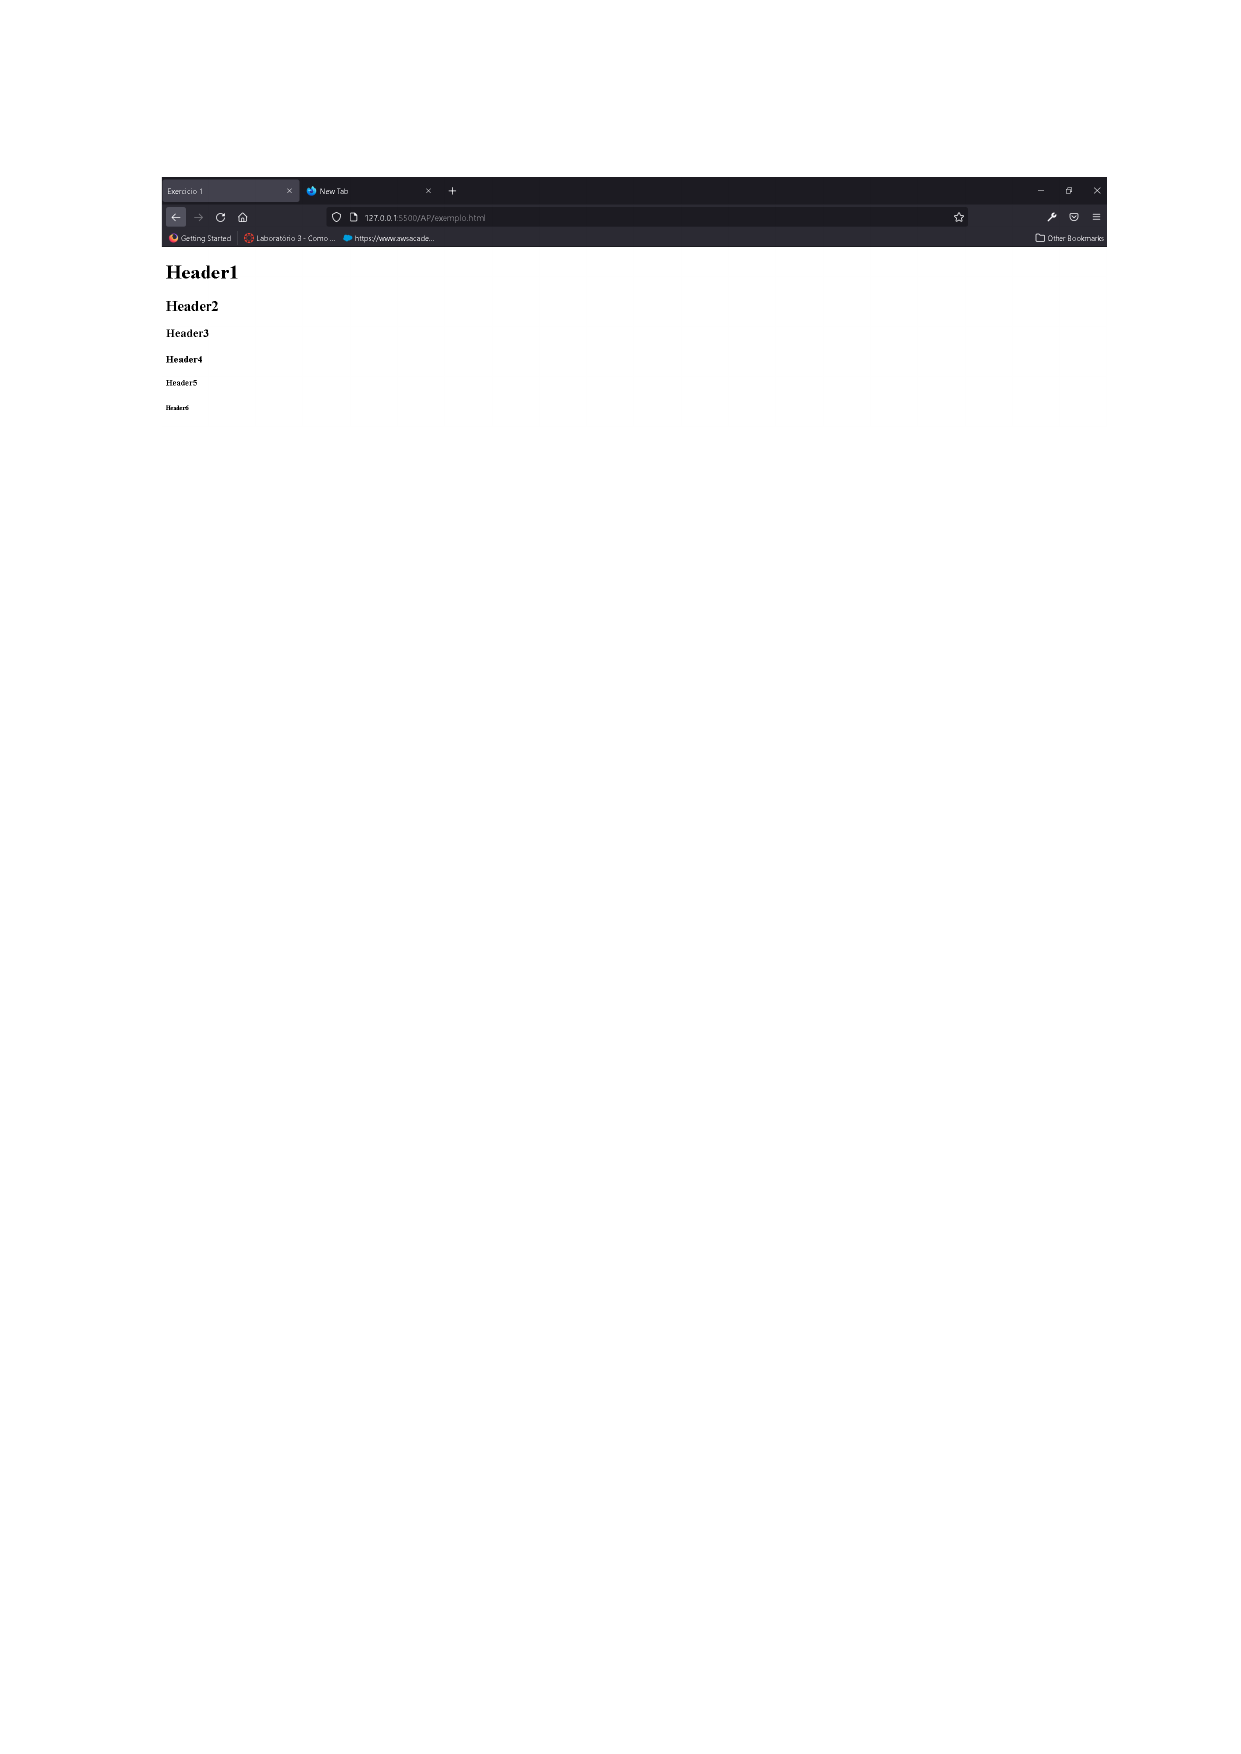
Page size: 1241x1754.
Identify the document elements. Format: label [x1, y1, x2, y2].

picture [161, 177, 1107, 427]
